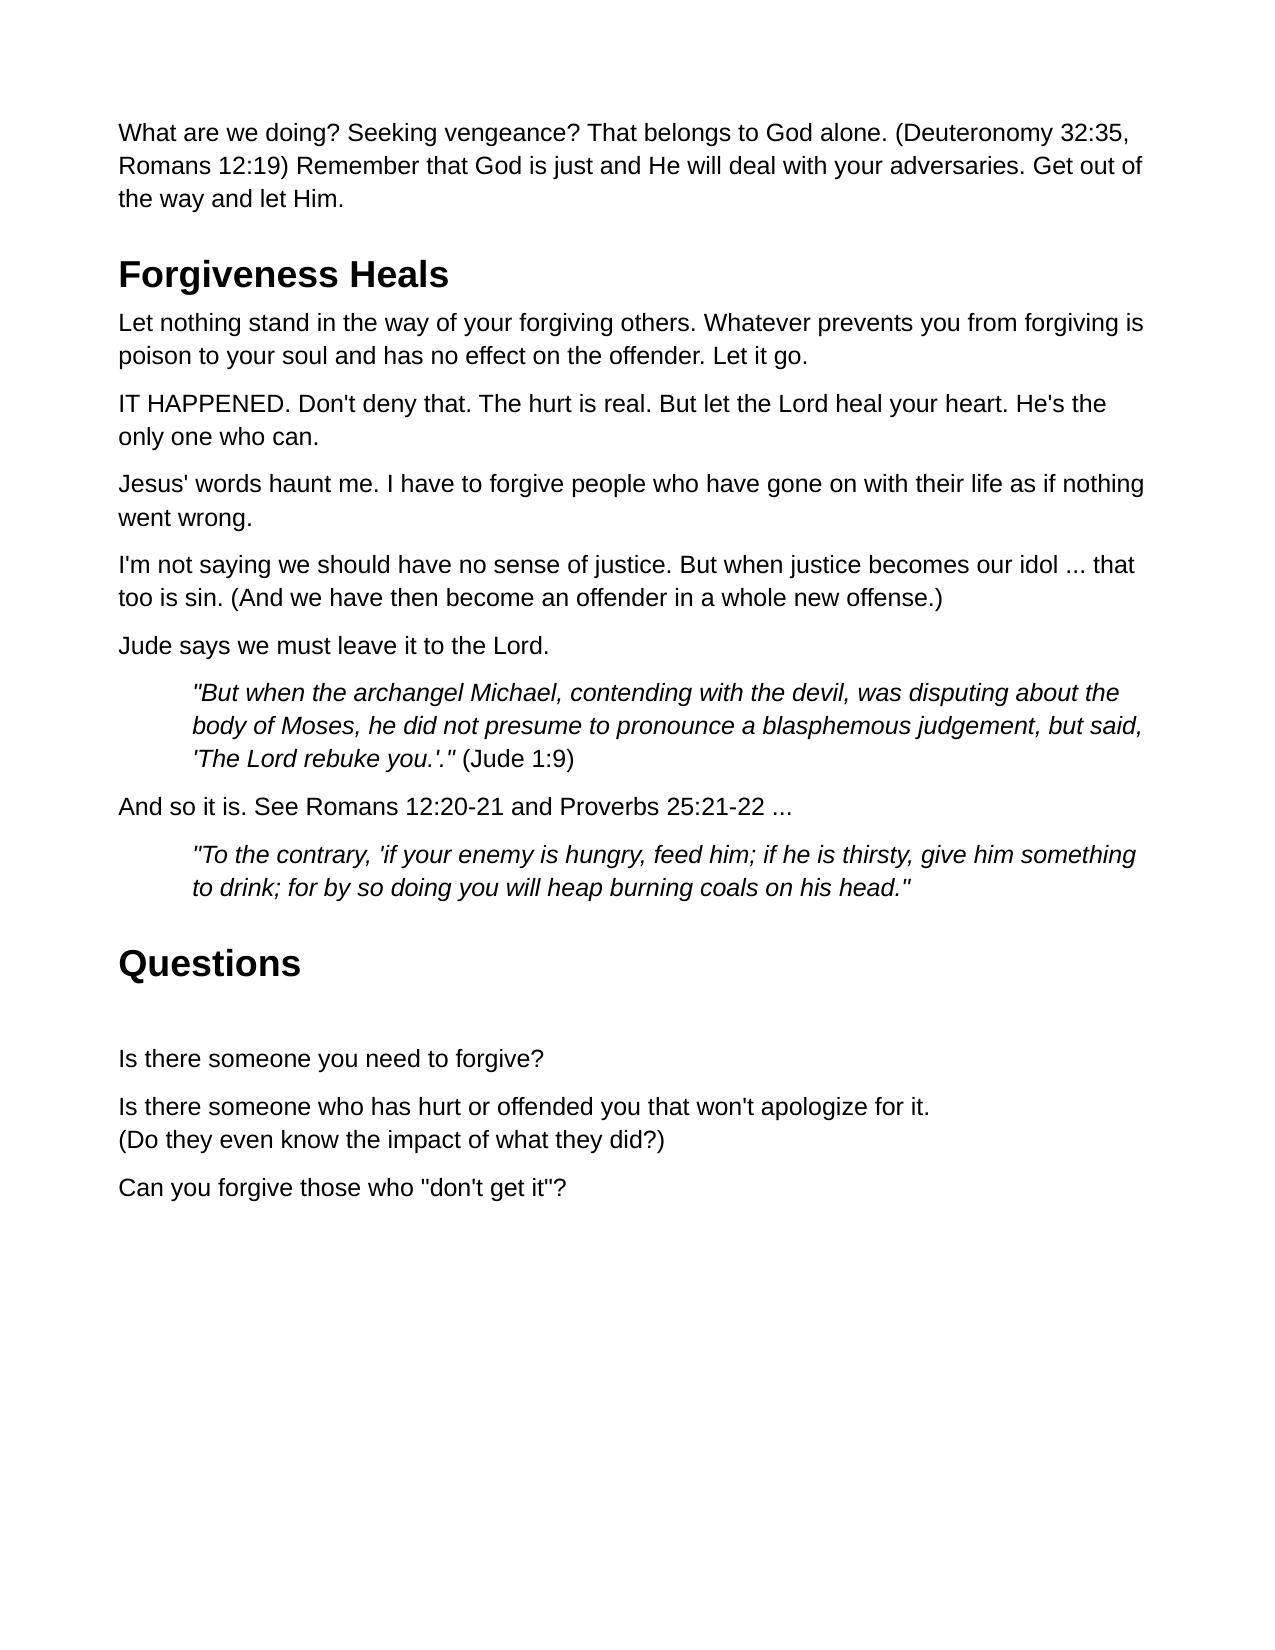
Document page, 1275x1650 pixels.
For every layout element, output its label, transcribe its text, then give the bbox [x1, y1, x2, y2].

text Jesus' words haunt me. I have to forgive people who have gone on with their life as if nothing went wrong. [118, 469, 1157, 531]
subtitle Questions [118, 941, 1157, 984]
text What are we doing? Seeking vengeance? That belongs to God alone. (Deuteronomy 32:35, Romans 12:19) Remember that God is just and He will deal with your adversaries. Get out of the way and let Him. [118, 118, 1157, 213]
text Is there someone who has hurt or offended you that won't apologize for it. (Do they even know the impact of what they did?) [118, 1092, 1157, 1154]
subtitle Forgiveness Heals [118, 253, 1157, 296]
text "To the contrary, 'if your enemy is hungry, feed him; if he is thirsty, give him something to drink; for by so doing you will heap burning coals on his head." [192, 839, 1157, 901]
text Jude says we must leave it to the Lord. [118, 631, 1157, 659]
text And so it is. See Romans 12:20-21 and Proverbs 25:21-22 ... [118, 792, 1157, 821]
text Can you forgive those who "don't get it"? [118, 1172, 1157, 1201]
text Is there someone you need to forgive? [118, 1044, 1157, 1073]
text IT HAPPENED. Don't deny that. The hurt is real. But let the Lord heal your heart. He's the only one who can. [118, 389, 1157, 451]
text Let nothing stand in the way of your forgiving others. Whatever prevents you from forgiving is poison to your soul and has no effect on the offender. Let it go. [118, 308, 1157, 370]
text I'm not saying we should have no sense of justice. But when justice becomes our idol ... that too is sin. (And we have then become an offender in a whole new offense.) [118, 550, 1157, 612]
text "But when the archangel Michael, contending with the devil, was disputing about the body of Moses, he did not presume to pronounce a blasphemous judgement, but said, 'The Lord rebuke you.'." (Jude 1:9) [192, 678, 1157, 773]
